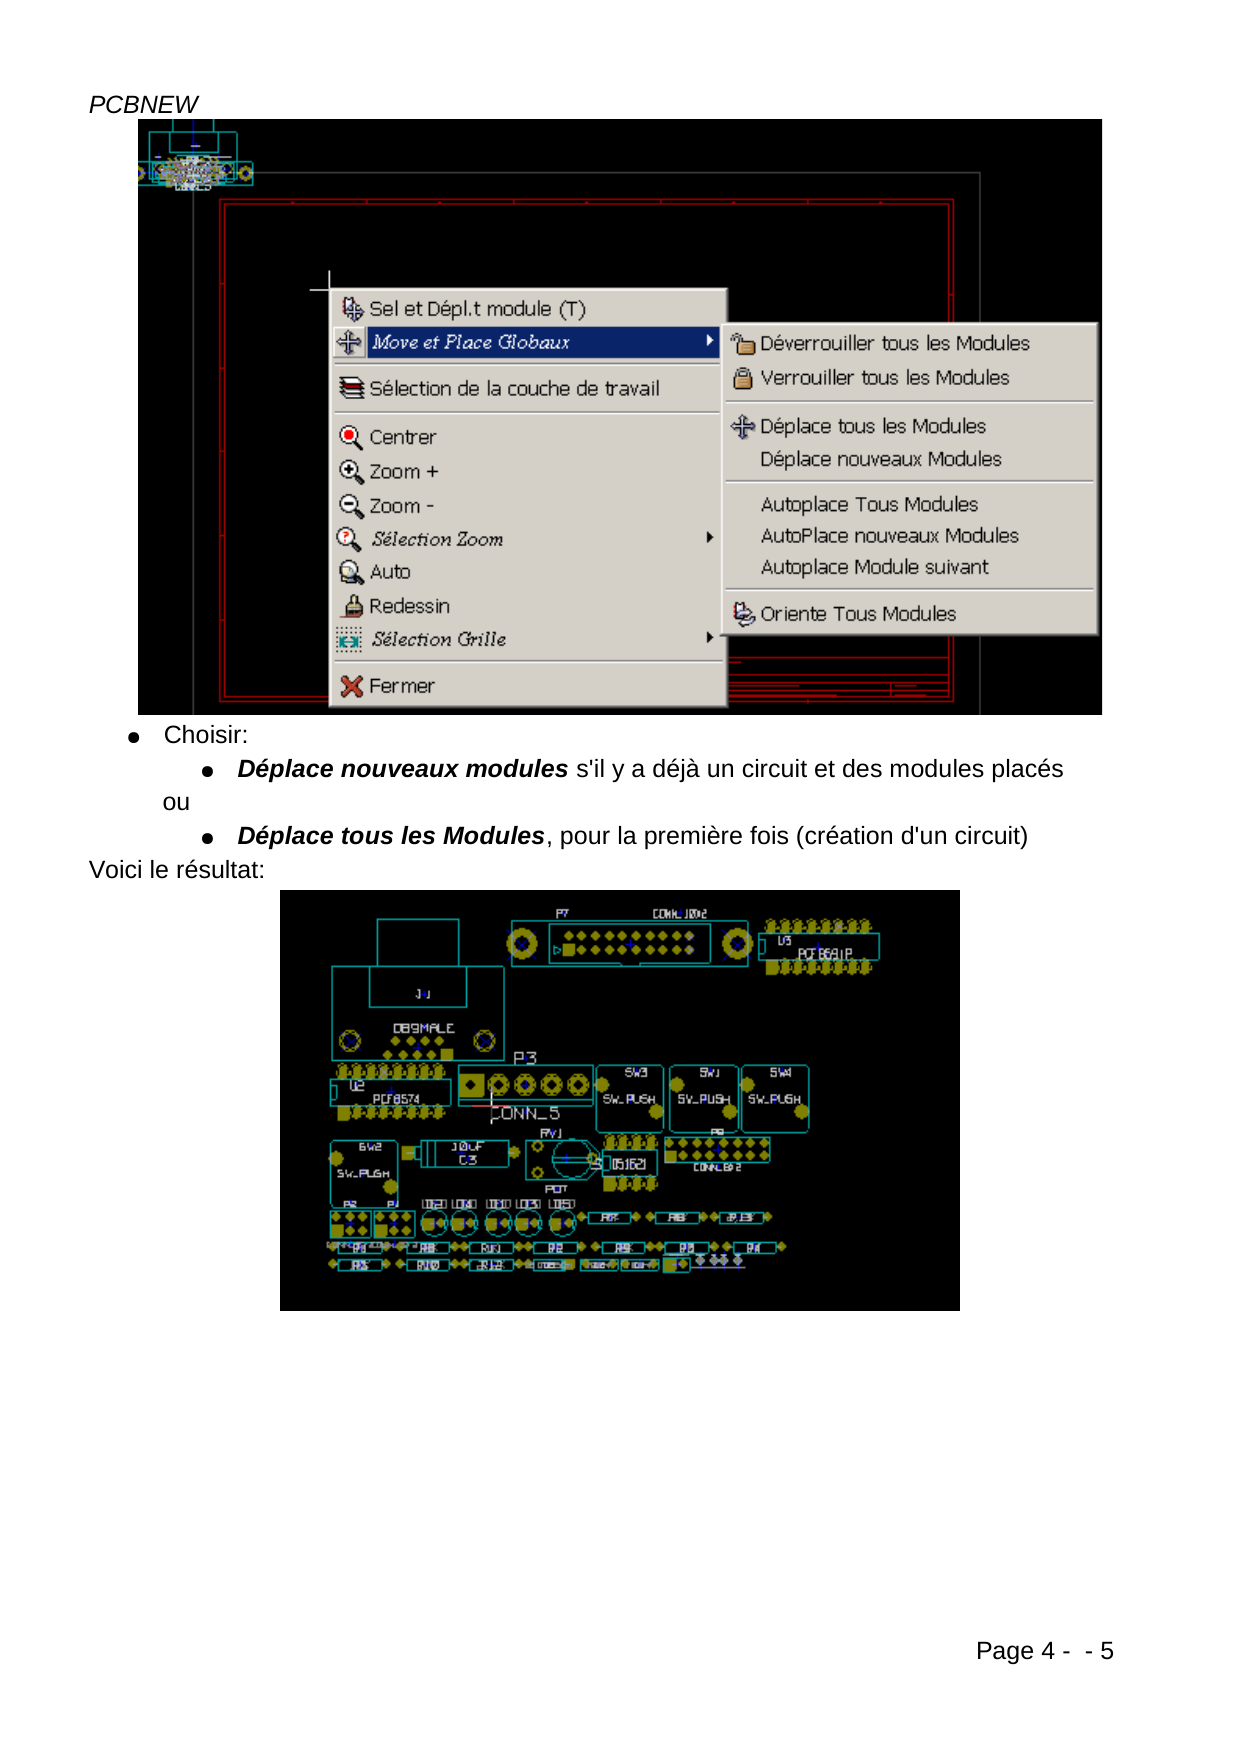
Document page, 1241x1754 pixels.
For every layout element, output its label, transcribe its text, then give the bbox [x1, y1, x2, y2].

list Déplace tous les Modules, pour la première fois (création d'un circuit) [200, 822, 1152, 850]
list Choisir: [126, 721, 1152, 749]
text Voici le résultat: [88, 856, 1152, 884]
picture [280, 890, 960, 1311]
picture [138, 119, 1103, 715]
text ou [162, 788, 1152, 816]
list Déplace nouveaux modules s'il y a déjà un circuit et des modules placés [200, 754, 1152, 782]
